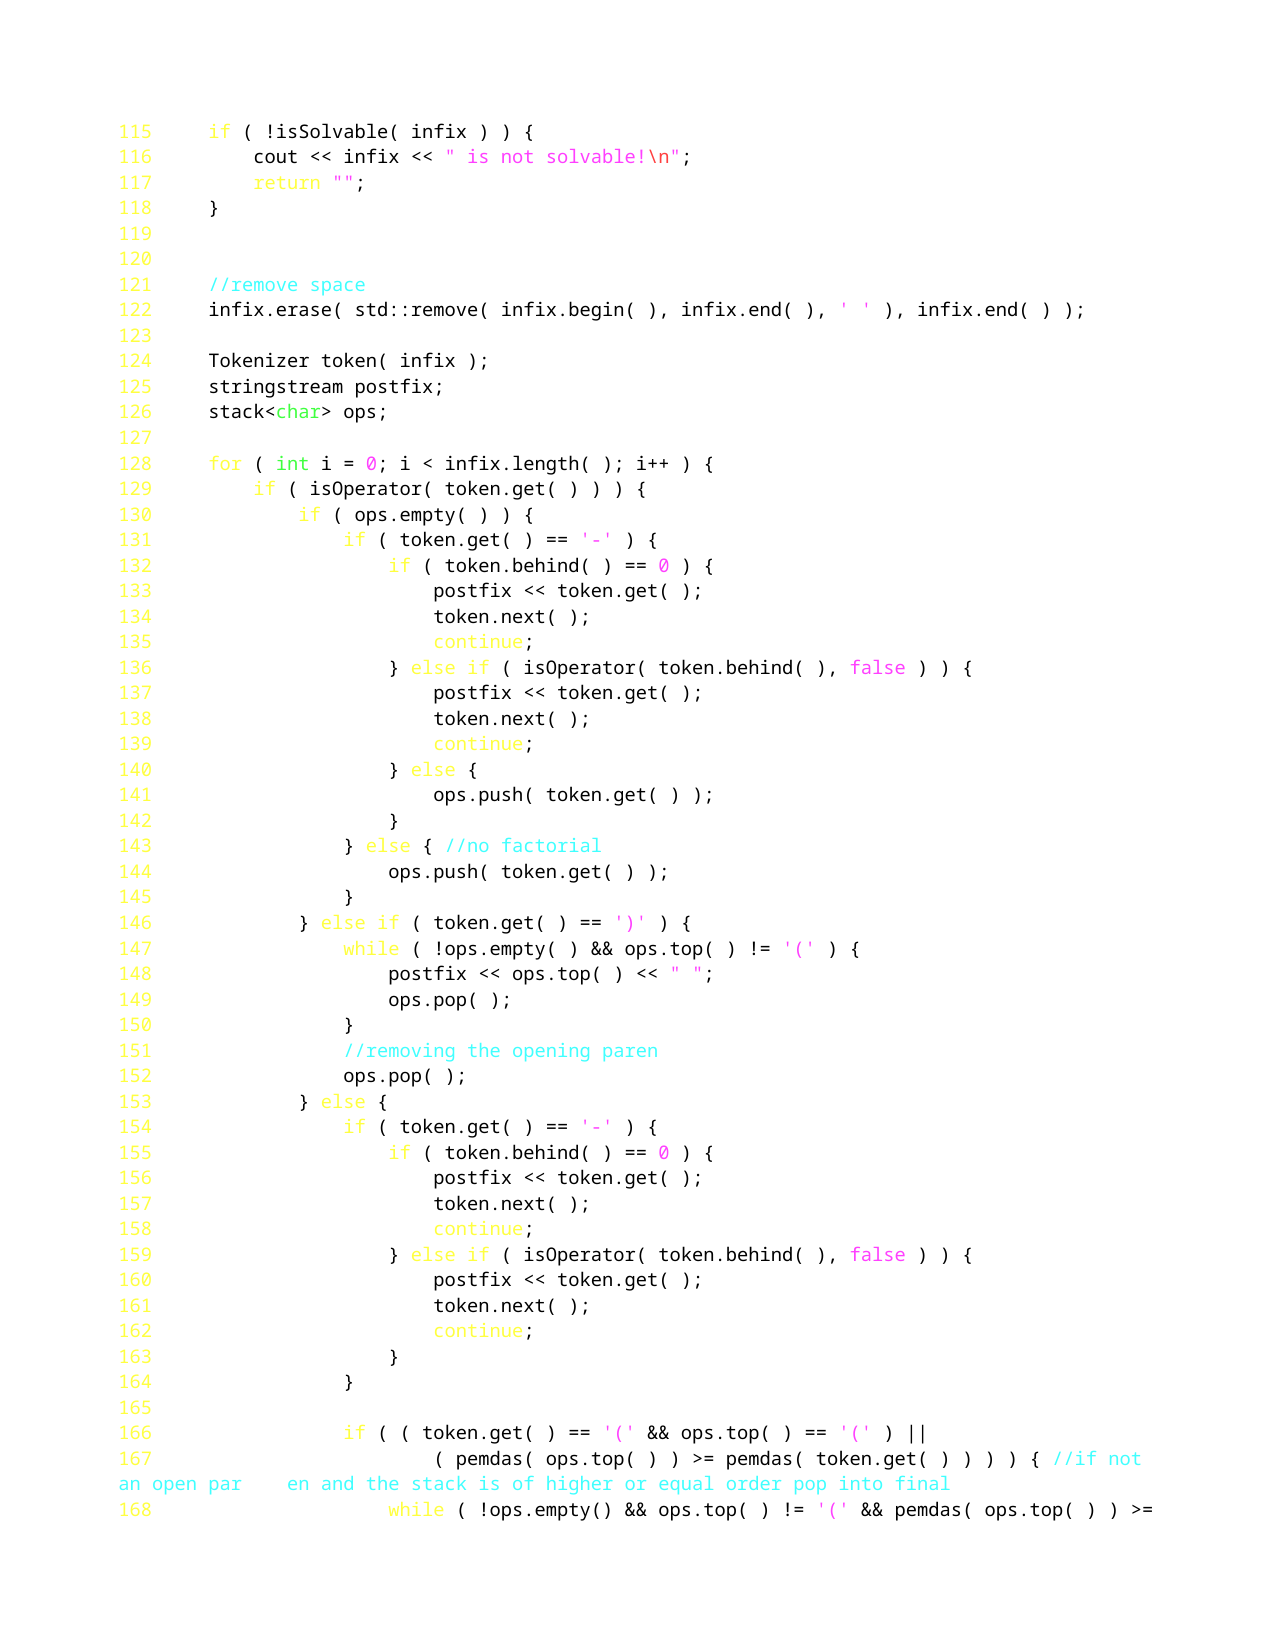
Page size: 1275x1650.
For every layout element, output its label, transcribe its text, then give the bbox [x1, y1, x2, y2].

text 116 cout << infix << " is not solvable!\n"; [118, 144, 1157, 169]
text 157 token.next( ); [118, 1190, 1157, 1216]
text 159 } else if ( isOperator( token.behind( ), false ) ) { [118, 1241, 1157, 1267]
text 166 if ( ( token.get( ) == '(' && ops.top( ) == '(' ) || [118, 1420, 1157, 1445]
text 130 if ( ops.empty( ) ) { [118, 501, 1157, 526]
text 135 continue; [118, 628, 1157, 654]
text 156 postfix << token.get( ); [118, 1164, 1157, 1190]
text 155 if ( token.behind( ) == 0 ) { [118, 1139, 1157, 1164]
text 148 postfix << ops.top( ) << " "; [118, 960, 1157, 986]
text 167 ( pemdas( ops.top( ) ) >= pemdas( token.get( ) ) ) ) { //if not an open par en and the stack is of higher or equal order pop into final [118, 1445, 1157, 1496]
text 125 stringstream postfix; [118, 373, 1157, 399]
text 168 while ( !ops.empty() && ops.top( ) != '(' && pemdas( ops.top( ) ) >= [118, 1496, 1157, 1522]
text 144 ops.push( token.get( ) ); [118, 858, 1157, 884]
text 160 postfix << token.get( ); [118, 1267, 1157, 1292]
text 142 } [118, 807, 1157, 833]
text 158 continue; [118, 1216, 1157, 1241]
text 134 token.next( ); [118, 603, 1157, 628]
text 131 if ( token.get( ) == '-' ) { [118, 526, 1157, 552]
text 140 } else { [118, 756, 1157, 782]
text 121 //remove space [118, 271, 1157, 297]
text 151 //removing the opening paren [118, 1037, 1157, 1062]
text 129 if ( isOperator( token.get( ) ) ) { [118, 475, 1157, 501]
text 133 postfix << token.get( ); [118, 577, 1157, 603]
text 164 } [118, 1369, 1157, 1394]
text 118 } [118, 195, 1157, 220]
text 122 infix.erase( std::remove( infix.begin( ), infix.end( ), ' ' ), infix.end( ) ); [118, 297, 1157, 322]
text 123 [118, 322, 1157, 348]
text 136 } else if ( isOperator( token.behind( ), false ) ) { [118, 654, 1157, 679]
text 149 ops.pop( ); [118, 986, 1157, 1011]
text 120 [118, 246, 1157, 271]
text 126 stack<char> ops; [118, 399, 1157, 424]
text 138 token.next( ); [118, 705, 1157, 731]
text 139 continue; [118, 731, 1157, 756]
text 119 [118, 220, 1157, 246]
text 128 for ( int i = 0; i < infix.length( ); i++ ) { [118, 450, 1157, 475]
text 153 } else { [118, 1088, 1157, 1113]
text 145 } [118, 884, 1157, 909]
text 115 if ( !isSolvable( infix ) ) { [118, 118, 1157, 144]
text 127 [118, 424, 1157, 450]
text 137 postfix << token.get( ); [118, 679, 1157, 705]
text 132 if ( token.behind( ) == 0 ) { [118, 552, 1157, 577]
text 162 continue; [118, 1318, 1157, 1343]
text 150 } [118, 1011, 1157, 1037]
text 161 token.next( ); [118, 1292, 1157, 1318]
text 154 if ( token.get( ) == '-' ) { [118, 1113, 1157, 1139]
text 143 } else { //no factorial [118, 833, 1157, 858]
text 152 ops.pop( ); [118, 1062, 1157, 1088]
text 124 Tokenizer token( infix ); [118, 348, 1157, 373]
text 147 while ( !ops.empty( ) && ops.top( ) != '(' ) { [118, 935, 1157, 960]
text 163 } [118, 1343, 1157, 1369]
text 146 } else if ( token.get( ) == ')' ) { [118, 909, 1157, 935]
text 165 [118, 1394, 1157, 1420]
text 117 return ""; [118, 169, 1157, 195]
text 141 ops.push( token.get( ) ); [118, 782, 1157, 807]
